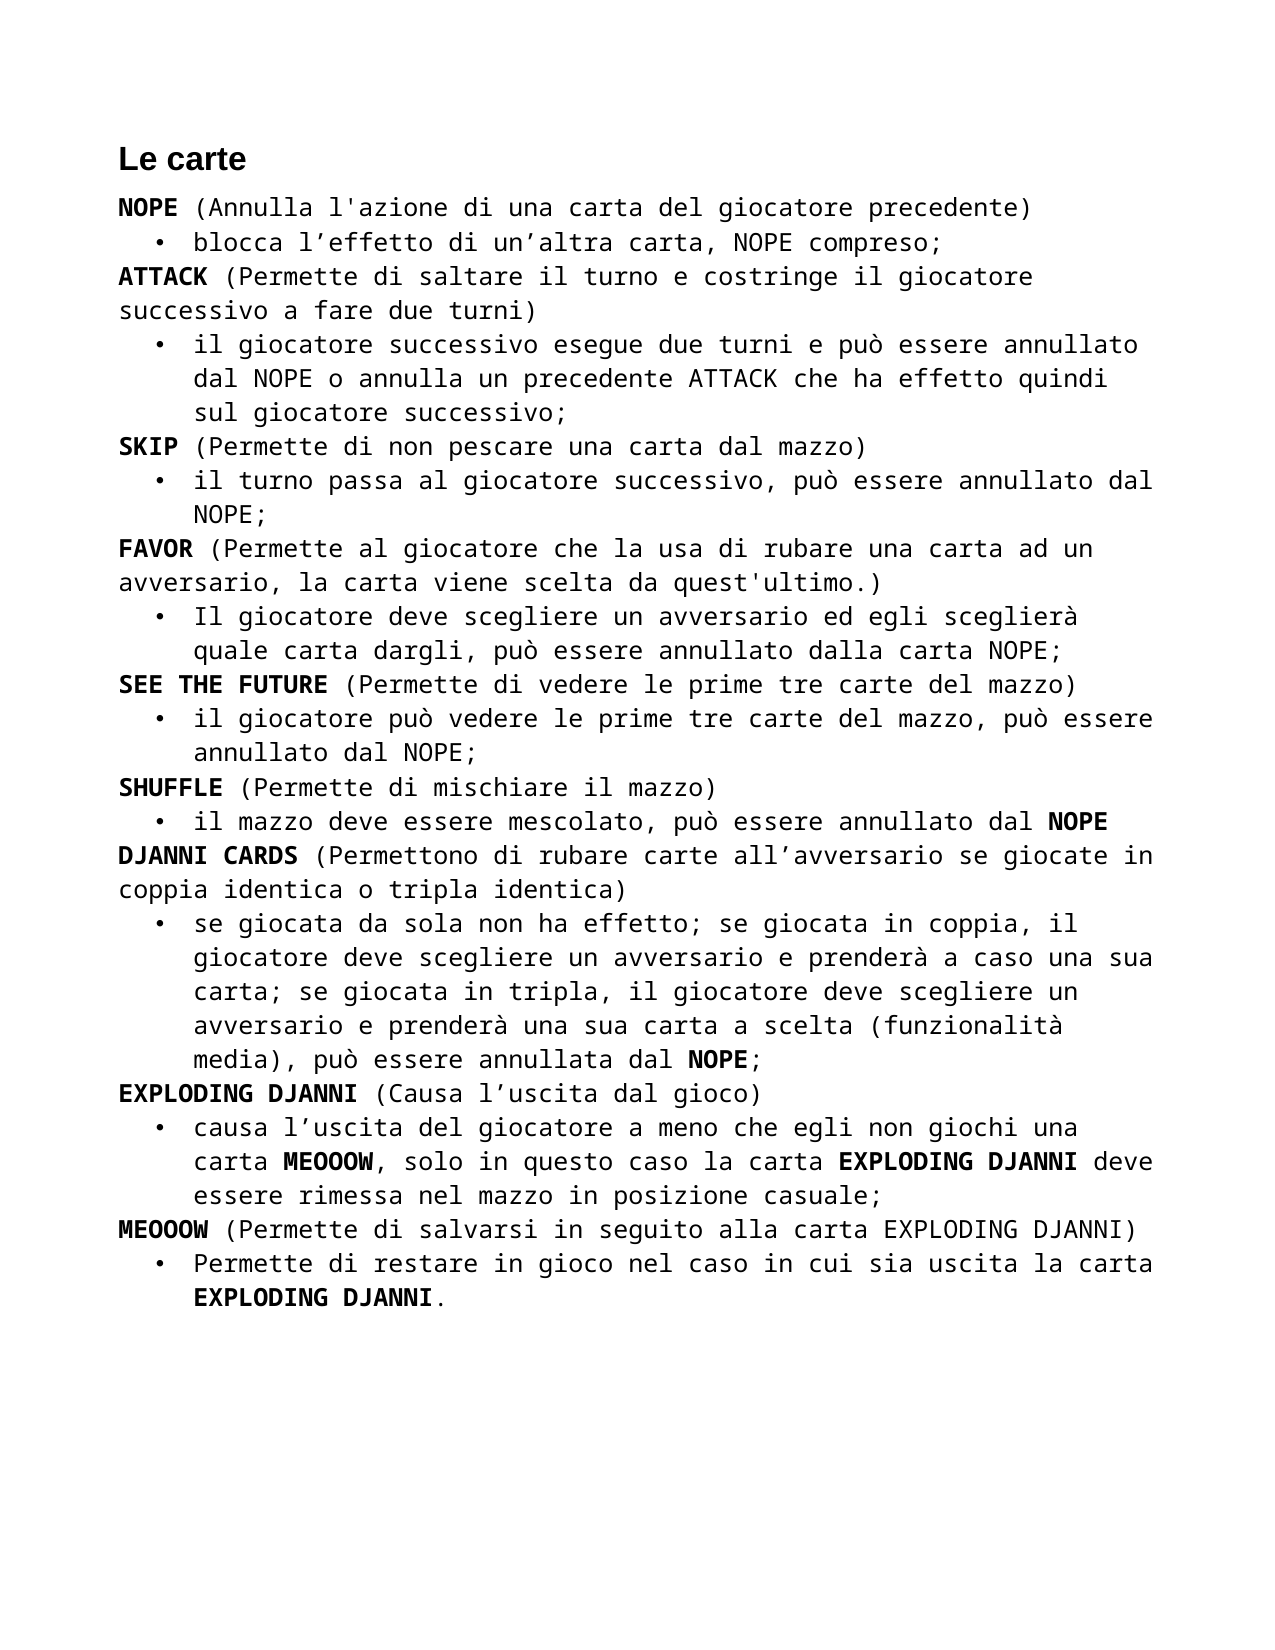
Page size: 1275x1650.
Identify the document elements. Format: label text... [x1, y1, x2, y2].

list Permette di restare in gioco nel caso in cui sia uscita la carta EXPLODING DJANNI. [156, 1246, 1157, 1314]
text NOPE (Annulla l'azione di una carta del giocatore precedente) [118, 190, 1157, 224]
text EXPLODING DJANNI (Causa l’uscita dal gioco) [118, 1076, 1157, 1110]
text ATTACK (Permette di saltare il turno e costringe il giocatore successivo a fare due turni) [118, 258, 1157, 326]
list se giocata da sola non ha effetto; se giocata in coppia, il giocatore deve scegliere un avversario e prenderà a caso una sua carta; se giocata in tripla, il giocatore deve scegliere un avversario e prenderà una sua carta a scelta (funzionalità media), può essere annullata dal NOPE; [156, 905, 1157, 1076]
text SHUFFLE (Permette di mischiare il mazzo) [118, 769, 1157, 803]
list Il giocatore deve scegliere un avversario ed egli sceglierà quale carta dargli, può essere annullato dalla carta NOPE; [156, 599, 1157, 667]
text SEE THE FUTURE (Permette di vedere le prime tre carte del mazzo) [118, 667, 1157, 701]
text MEOOOW (Permette di salvarsi in seguito alla carta EXPLODING DJANNI) [118, 1212, 1157, 1246]
list il giocatore successivo esegue due turni e può essere annullato dal NOPE o annulla un precedente ATTACK che ha effetto quindi sul giocatore successivo; [156, 326, 1157, 428]
text SKIP (Permette di non pescare una carta dal mazzo) [118, 428, 1157, 463]
list il turno passa al giocatore successivo, può essere annullato dal NOPE; [156, 463, 1157, 531]
text DJANNI CARDS (Permettono di rubare carte all’avversario se giocate in coppia identica o tripla identica) [118, 837, 1157, 905]
subtitle Le carte [118, 139, 1157, 178]
text FAVOR (Permette al giocatore che la usa di rubare una carta ad un avversario, la carta viene scelta da quest'ultimo.) [118, 531, 1157, 599]
list il mazzo deve essere mescolato, può essere annullato dal NOPE [156, 803, 1157, 837]
list causa l’uscita del giocatore a meno che egli non giochi una carta MEOOOW, solo in questo caso la carta EXPLODING DJANNI deve essere rimessa nel mazzo in posizione casuale; [156, 1110, 1157, 1212]
list il giocatore può vedere le prime tre carte del mazzo, può essere annullato dal NOPE; [156, 701, 1157, 769]
list blocca l’effetto di un’altra carta, NOPE compreso; [156, 224, 1157, 258]
